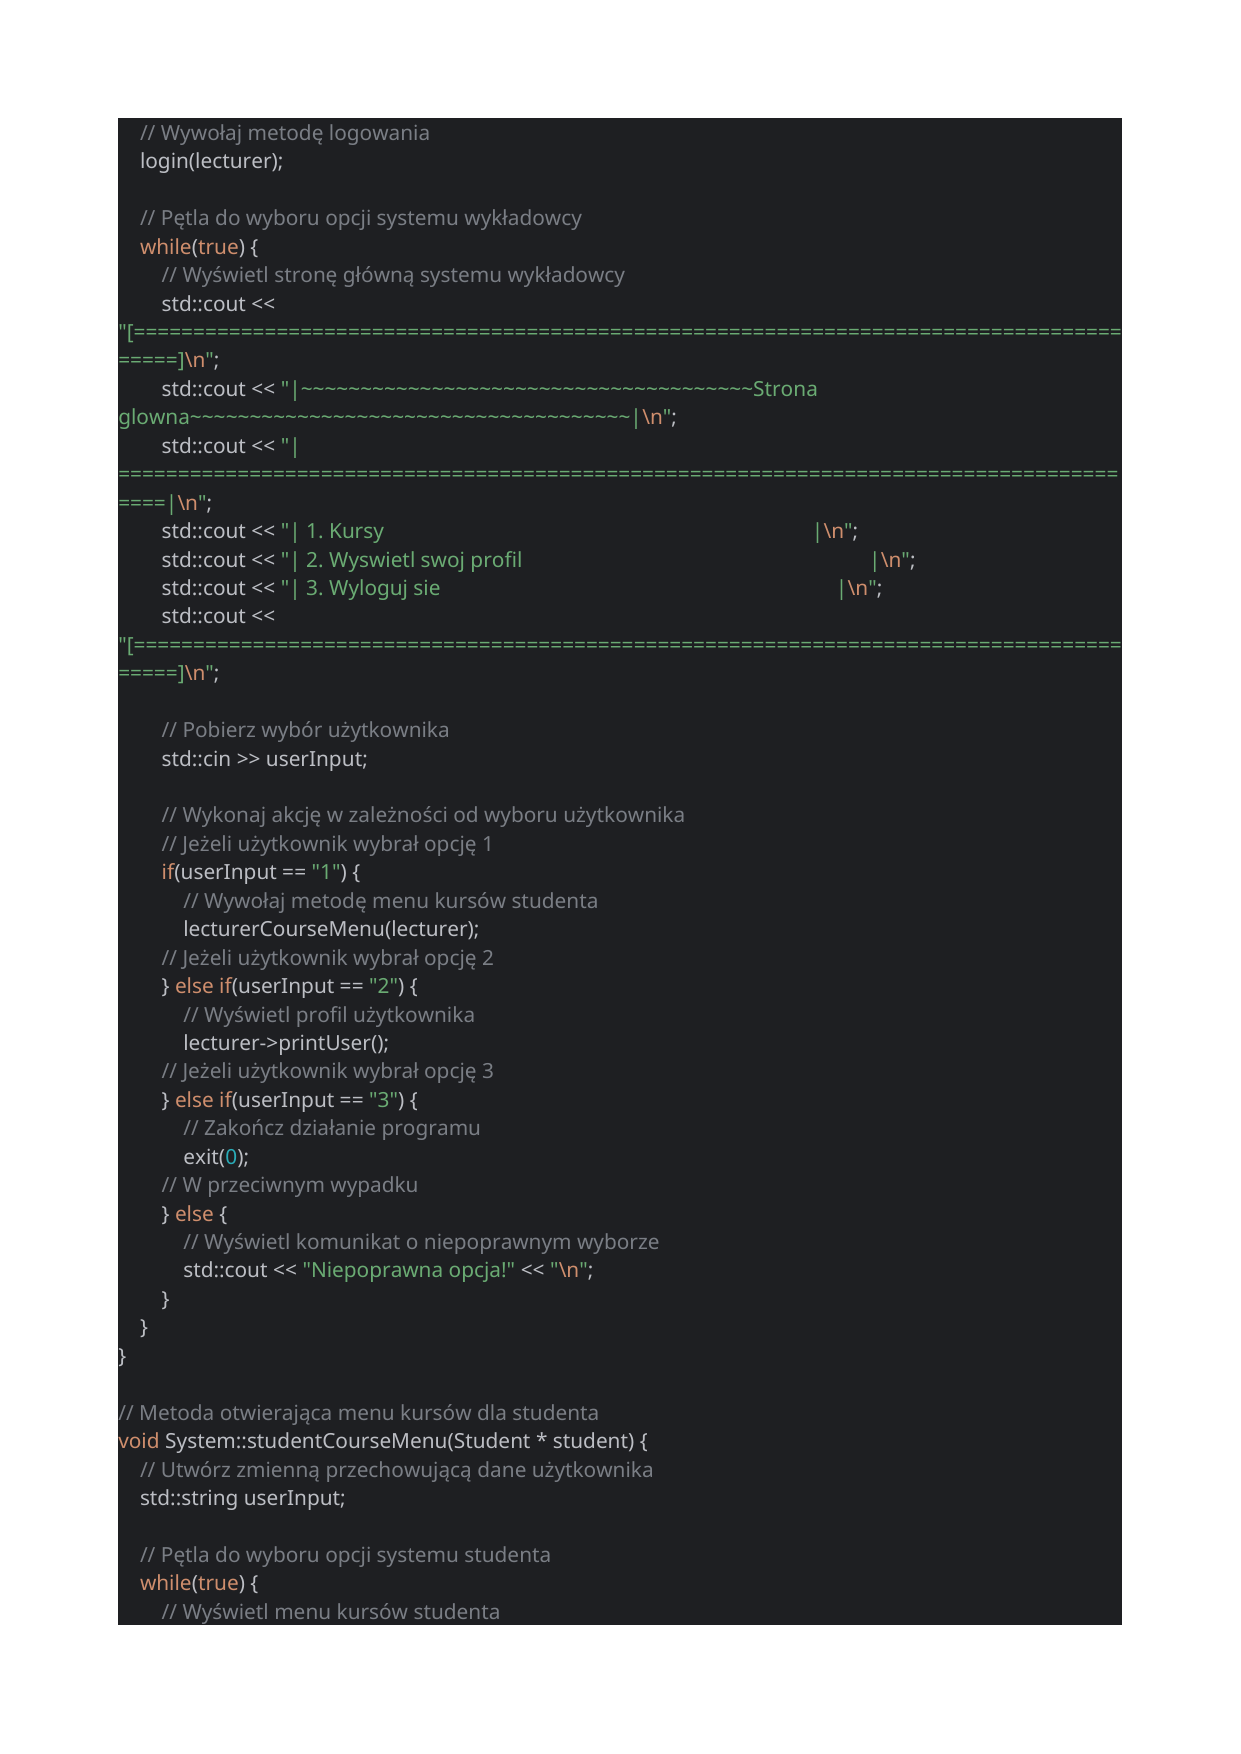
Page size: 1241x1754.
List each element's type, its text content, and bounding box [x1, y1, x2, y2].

text // Wywołaj metodę logowania login(lecturer); // Pętla do wyboru opcji systemu wykładowcy while(true) { // Wyświetl stronę główną systemu wykładowcy std::cout << "[========================================================================================]\n"; std::cout << "|~~~~~~~~~~~~~~~~~~~~~~~~~~~~~~~~~~~~~~Strona glowna~~~~~~~~~~~~~~~~~~~~~~~~~~~~~~~~~~~~~|\n"; std::cout << "|========================================================================================|\n"; std::cout << "| 1. Kursy |\n"; std::cout << "| 2. Wyswietl swoj profil |\n"; std::cout << "| 3. Wyloguj sie |\n"; std::cout << "[========================================================================================]\n"; // Pobierz wybór użytkownika std::cin >> userInput; // Wykonaj akcję w zależności od wyboru użytkownika // Jeżeli użytkownik wybrał opcję 1 if(userInput == "1") { // Wywołaj metodę menu kursów studenta lecturerCourseMenu(lecturer); // Jeżeli użytkownik wybrał opcję 2 } else if(userInput == "2") { // Wyświetl profil użytkownika lecturer->printUser(); // Jeżeli użytkownik wybrał opcję 3 } else if(userInput == "3") { // Zakończ działanie programu exit(0); // W przeciwnym wypadku } else { // Wyświetl komunikat o niepoprawnym wyborze std::cout << "Niepoprawna opcja!" << "\n"; } } } // Metoda otwierająca menu kursów dla studenta void System::studentCourseMenu(Student * student) { // Utwórz zmienną przechowującą dane użytkownika std::string userInput; // Pętla do wyboru opcji systemu studenta while(true) { // Wyświetl menu kursów studenta [118, 118, 1122, 1625]
